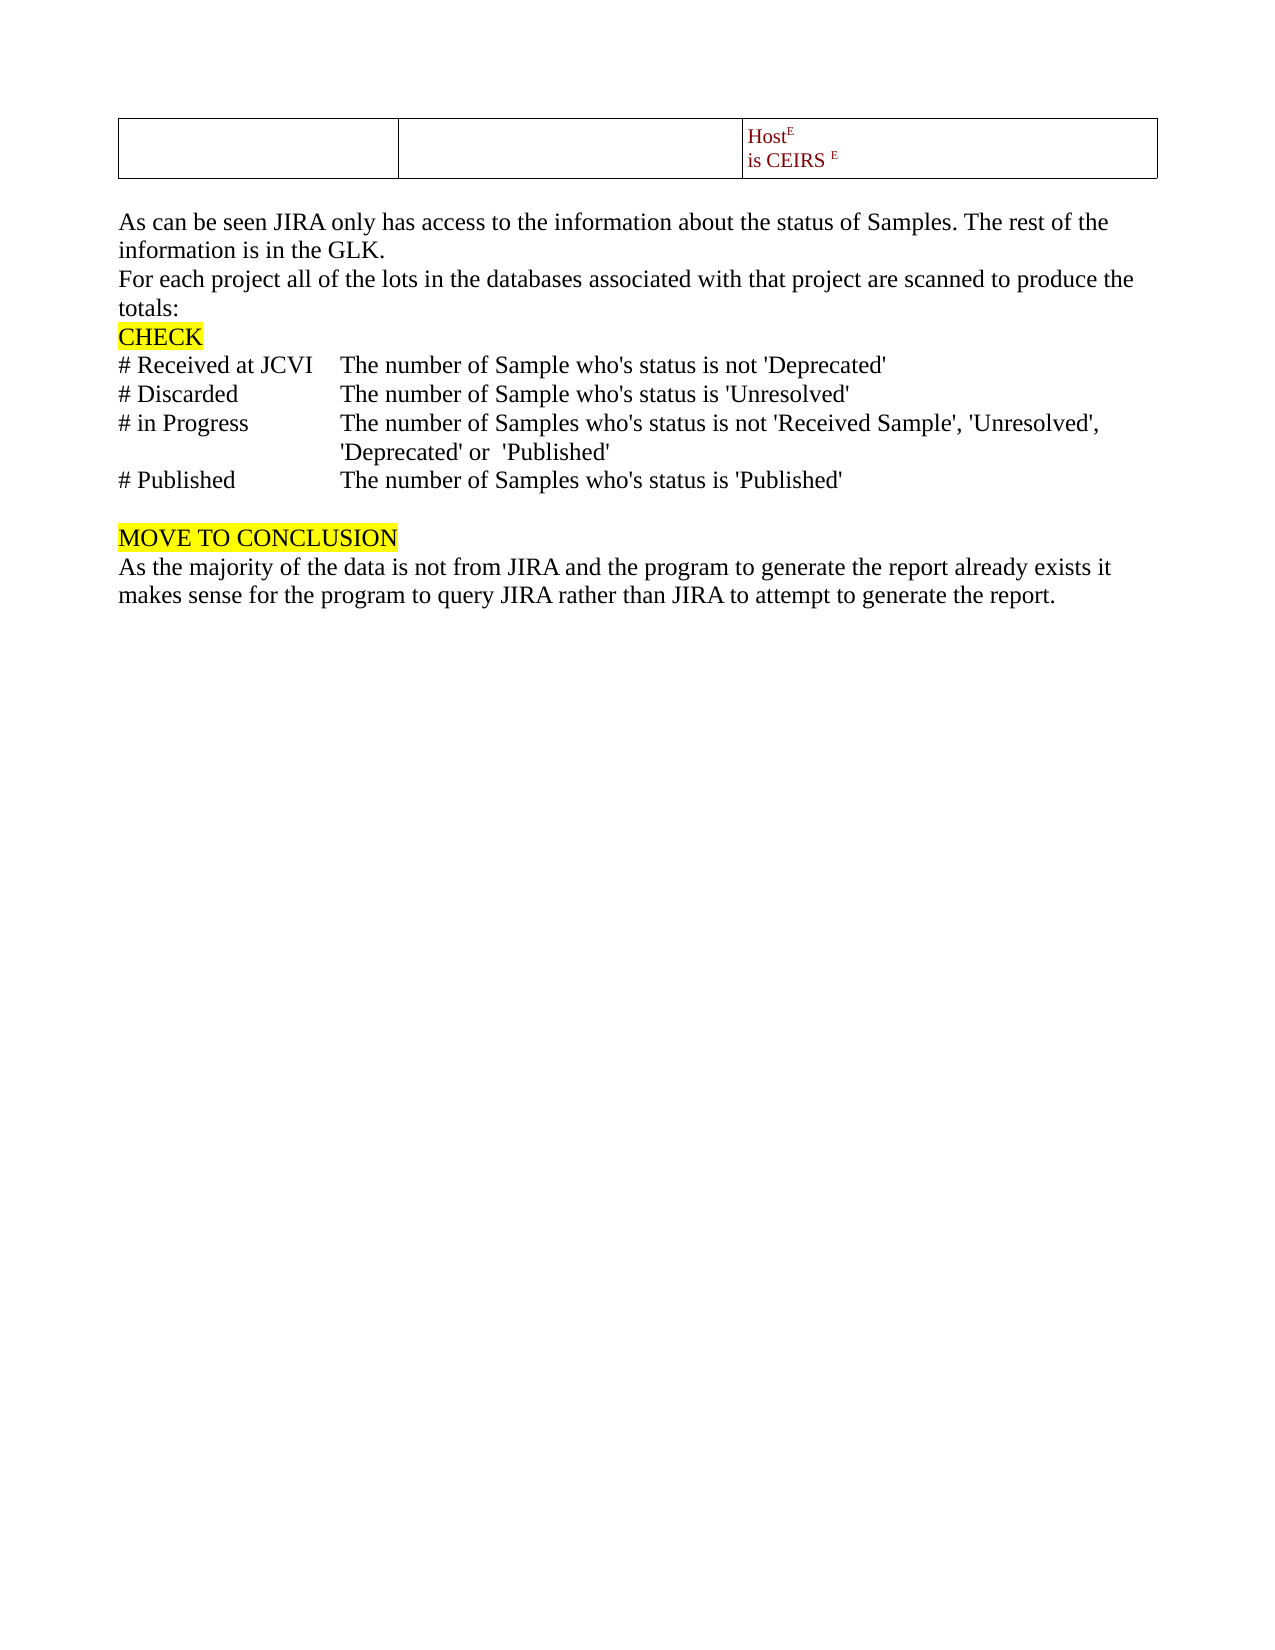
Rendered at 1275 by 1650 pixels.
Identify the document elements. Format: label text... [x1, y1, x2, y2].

text # Discarded The number of Sample who's status is 'Unresolved' [118, 379, 1157, 408]
text For each project all of the lots in the databases associated with that project are scanned to produce the totals: [118, 264, 1157, 322]
table_cell [399, 119, 742, 178]
text # Published The number of Samples who's status is 'Published' [118, 465, 1157, 494]
table_cell HostE is CEIRS E [743, 119, 1157, 178]
text As can be seen JIRA only has access to the information about the status of Samples. The rest of the information is in the GLK. [118, 207, 1157, 264]
text MOVE TO CONCLUSION [118, 523, 1157, 552]
text As the majority of the data is not from JIRA and the program to generate the report already exists it makes sense for the program to query JIRA rather than JIRA to attempt to generate the report. [118, 552, 1157, 609]
text 'Deprecated' or 'Published' [118, 437, 1157, 465]
text # in Progress The number of Samples who's status is not 'Received Sample', 'Unresolved', [118, 408, 1157, 437]
table_cell [119, 119, 398, 178]
text CHECK [118, 322, 1157, 350]
text # Received at JCVI The number of Sample who's status is not 'Deprecated' [118, 350, 1157, 379]
